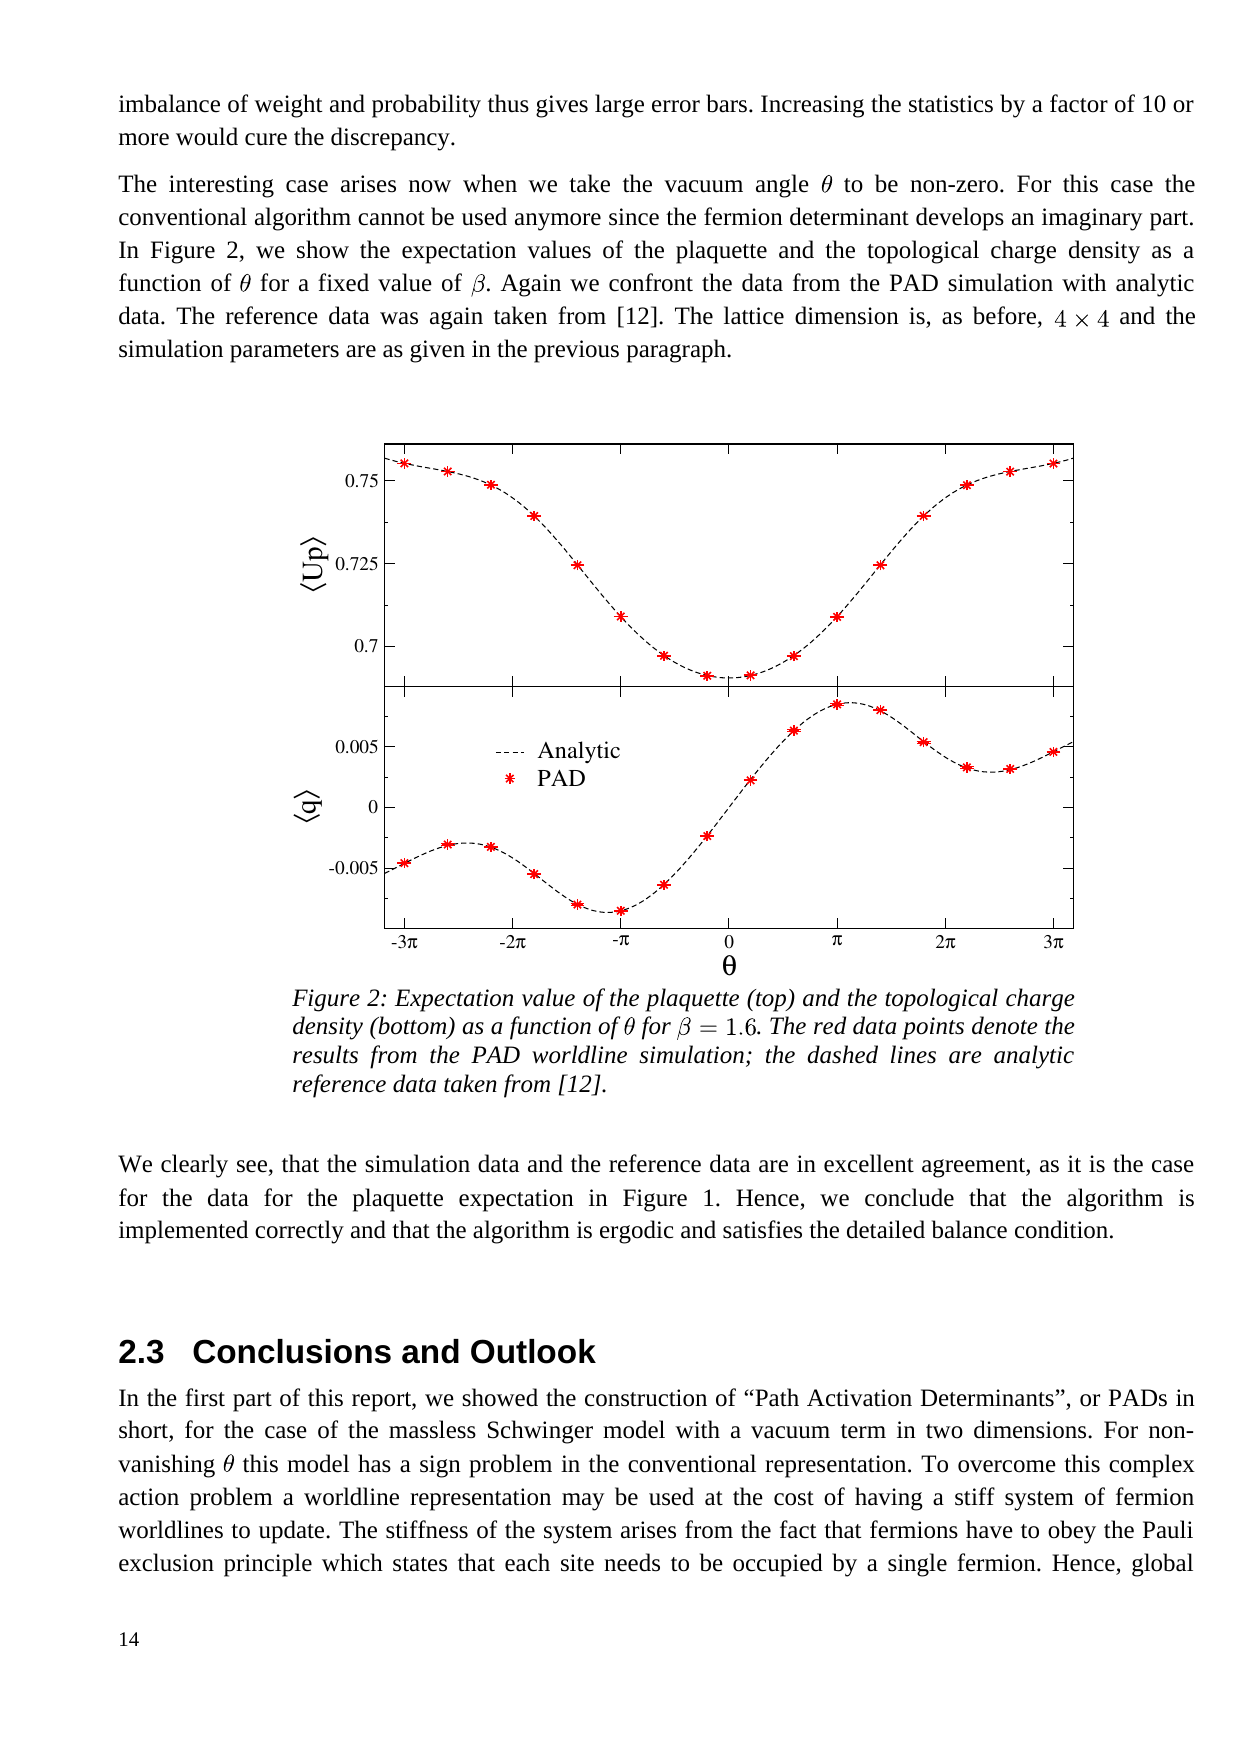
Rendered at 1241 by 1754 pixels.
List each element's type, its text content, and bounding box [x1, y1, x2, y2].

text We clearly see, that the simulation data and the reference data are in excellent agreement, as it is the case for the data for the plaquette expectation in Figure 1. Hence, we conclude that the algorithm is implemented correctly and that the algorithm is ergodic and satisfies the detailed balance condition. [118, 1149, 1196, 1244]
subtitle Conclusions and Outlook [118, 1332, 1196, 1370]
text Figure 2: Expectation value of the plaquette (top) and the topological charge density (bottom) as a function of for . The red data points denote the results from the PAD worldline simulation; the dashed lines are analytic reference data taken from [12]. [292, 978, 1075, 1098]
text imbalance of weight and probability thus gives large error bars. Increasing the statistics by a factor of 10 or more would cure the discrepancy. [118, 89, 1196, 150]
text The interesting case arises now when we take the vacuum angle to be non-zero. For this case the conventional algorithm cannot be used anymore since the fermion determinant develops an imaginary part. In Figure 2, we show the expectation values of the plaquette and the topological charge density as a function of for a fixed value of . Again we confront the data from the PAD simulation with analytic data. The reference data was again taken from [12]. The lattice dimension is, as before, and the simulation parameters are as given in the previous paragraph. [118, 169, 1196, 363]
text In the first part of this report, we showed the construction of “Path Activation Determinants”, or PADs in short, for the case of the massless Schwinger model with a vacuum term in two dimensions. For non-vanishing this model has a sign problem in the conventional representation. To overcome this complex action problem a worldline representation may be used at the cost of having a stiff system of fermion worldlines to update. The stiffness of the system arises from the fact that fermions have to obey the Pauli exclusion principle which states that each site needs to be occupied by a single fermion. Hence, global [118, 1383, 1196, 1576]
